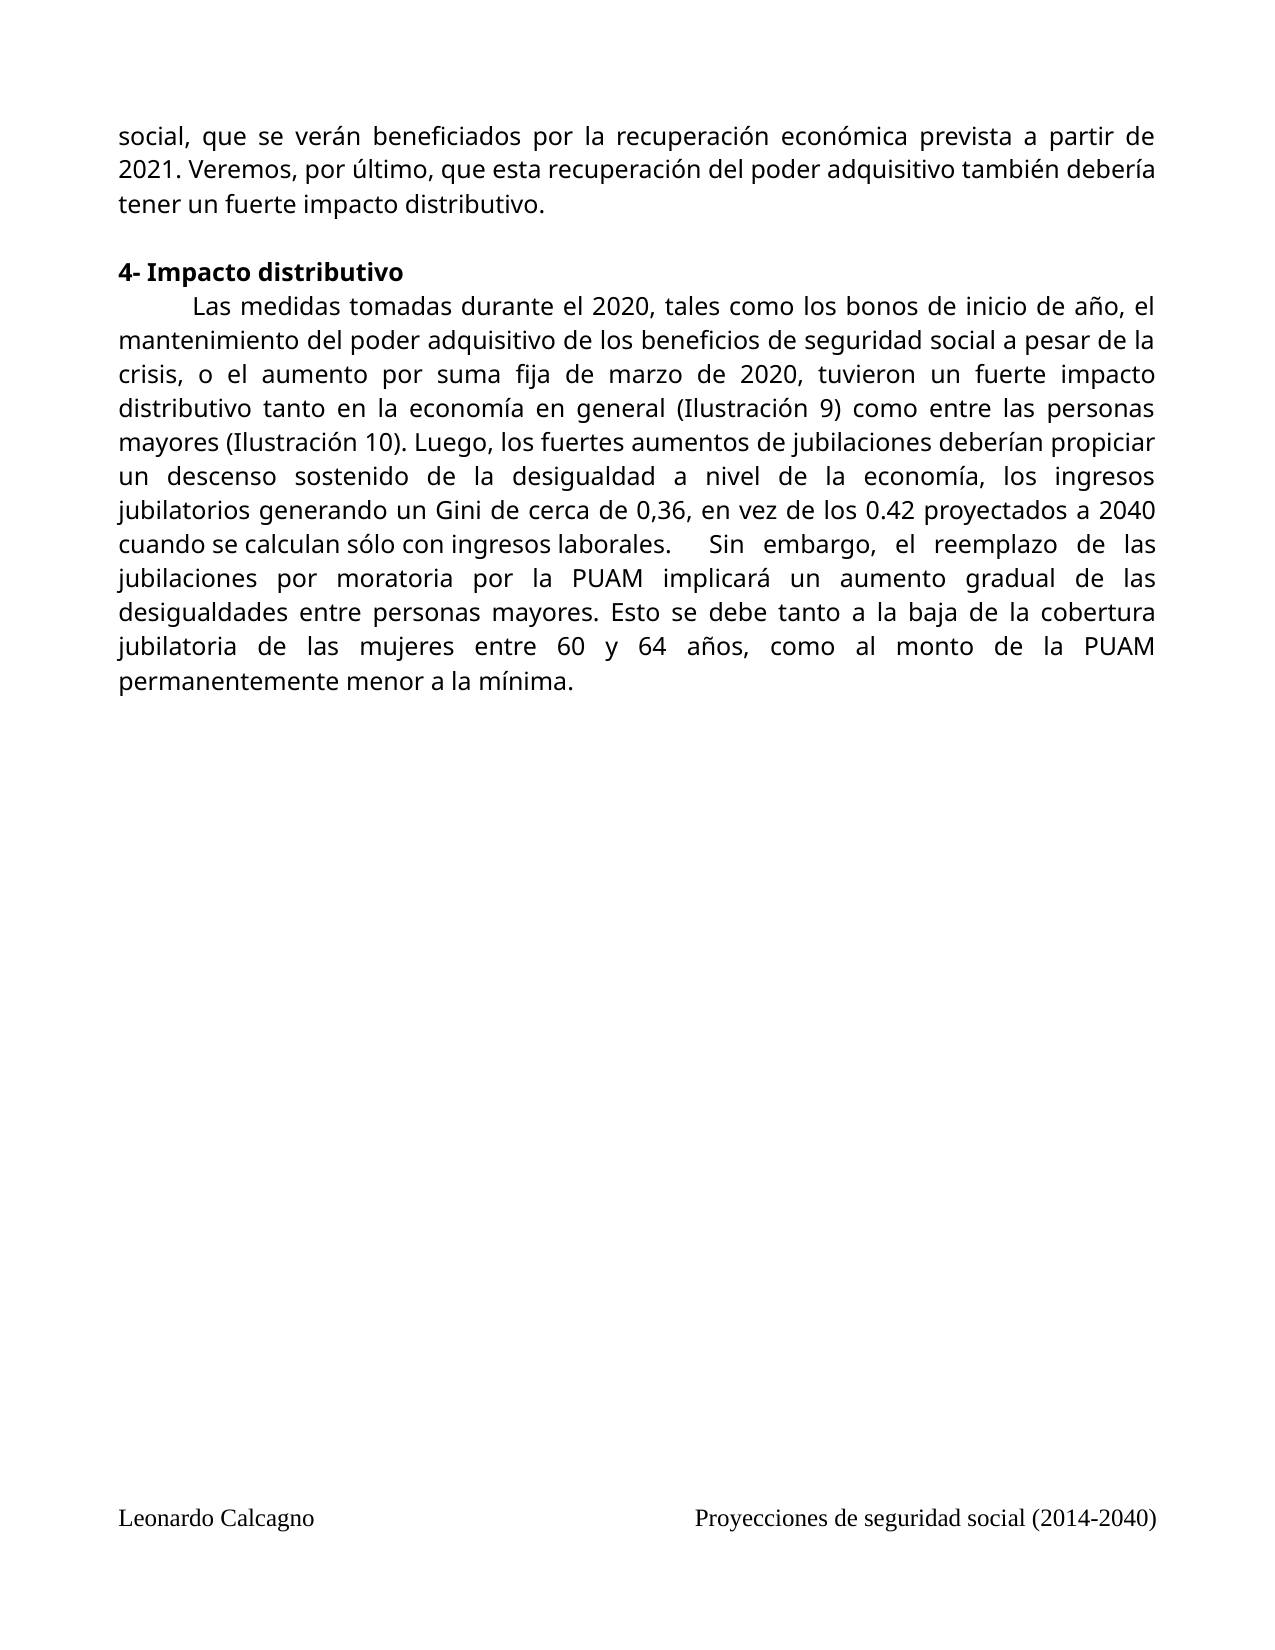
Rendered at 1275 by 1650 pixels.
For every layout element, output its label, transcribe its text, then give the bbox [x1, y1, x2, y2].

text 4- Impacto distributivo [118, 254, 1157, 288]
text social, que se verán beneficiados por la recuperación económica prevista a partir de 2021. Veremos, por último, que esta recuperación del poder adquisitivo también debería tener un fuerte impacto distributivo. [118, 118, 1157, 220]
text Las medidas tomadas durante el 2020, tales como los bonos de inicio de año, el mantenimiento del poder adquisitivo de los beneficios de seguridad social a pesar de la crisis, o el aumento por suma fija de marzo de 2020, tuvieron un fuerte impacto distributivo tanto en la economía en general (Ilustración 9) como entre las personas mayores (Ilustración 10). Luego, los fuertes aumentos de jubilaciones deberían propiciar un descenso sostenido de la desigualdad a nivel de la economía, los ingresos jubilatorios generando un Gini de cerca de 0,36, en vez de los 0.42 proyectados a 2040 cuando se calculan sólo con ingresos laborales. Sin embargo, el reemplazo de las jubilaciones por moratoria por la PUAM implicará un aumento gradual de las desigualdades entre personas mayores. Esto se debe tanto a la baja de la cobertura jubilatoria de las mujeres entre 60 y 64 años, como al monto de la PUAM permanentemente menor a la mínima. [118, 288, 1157, 697]
